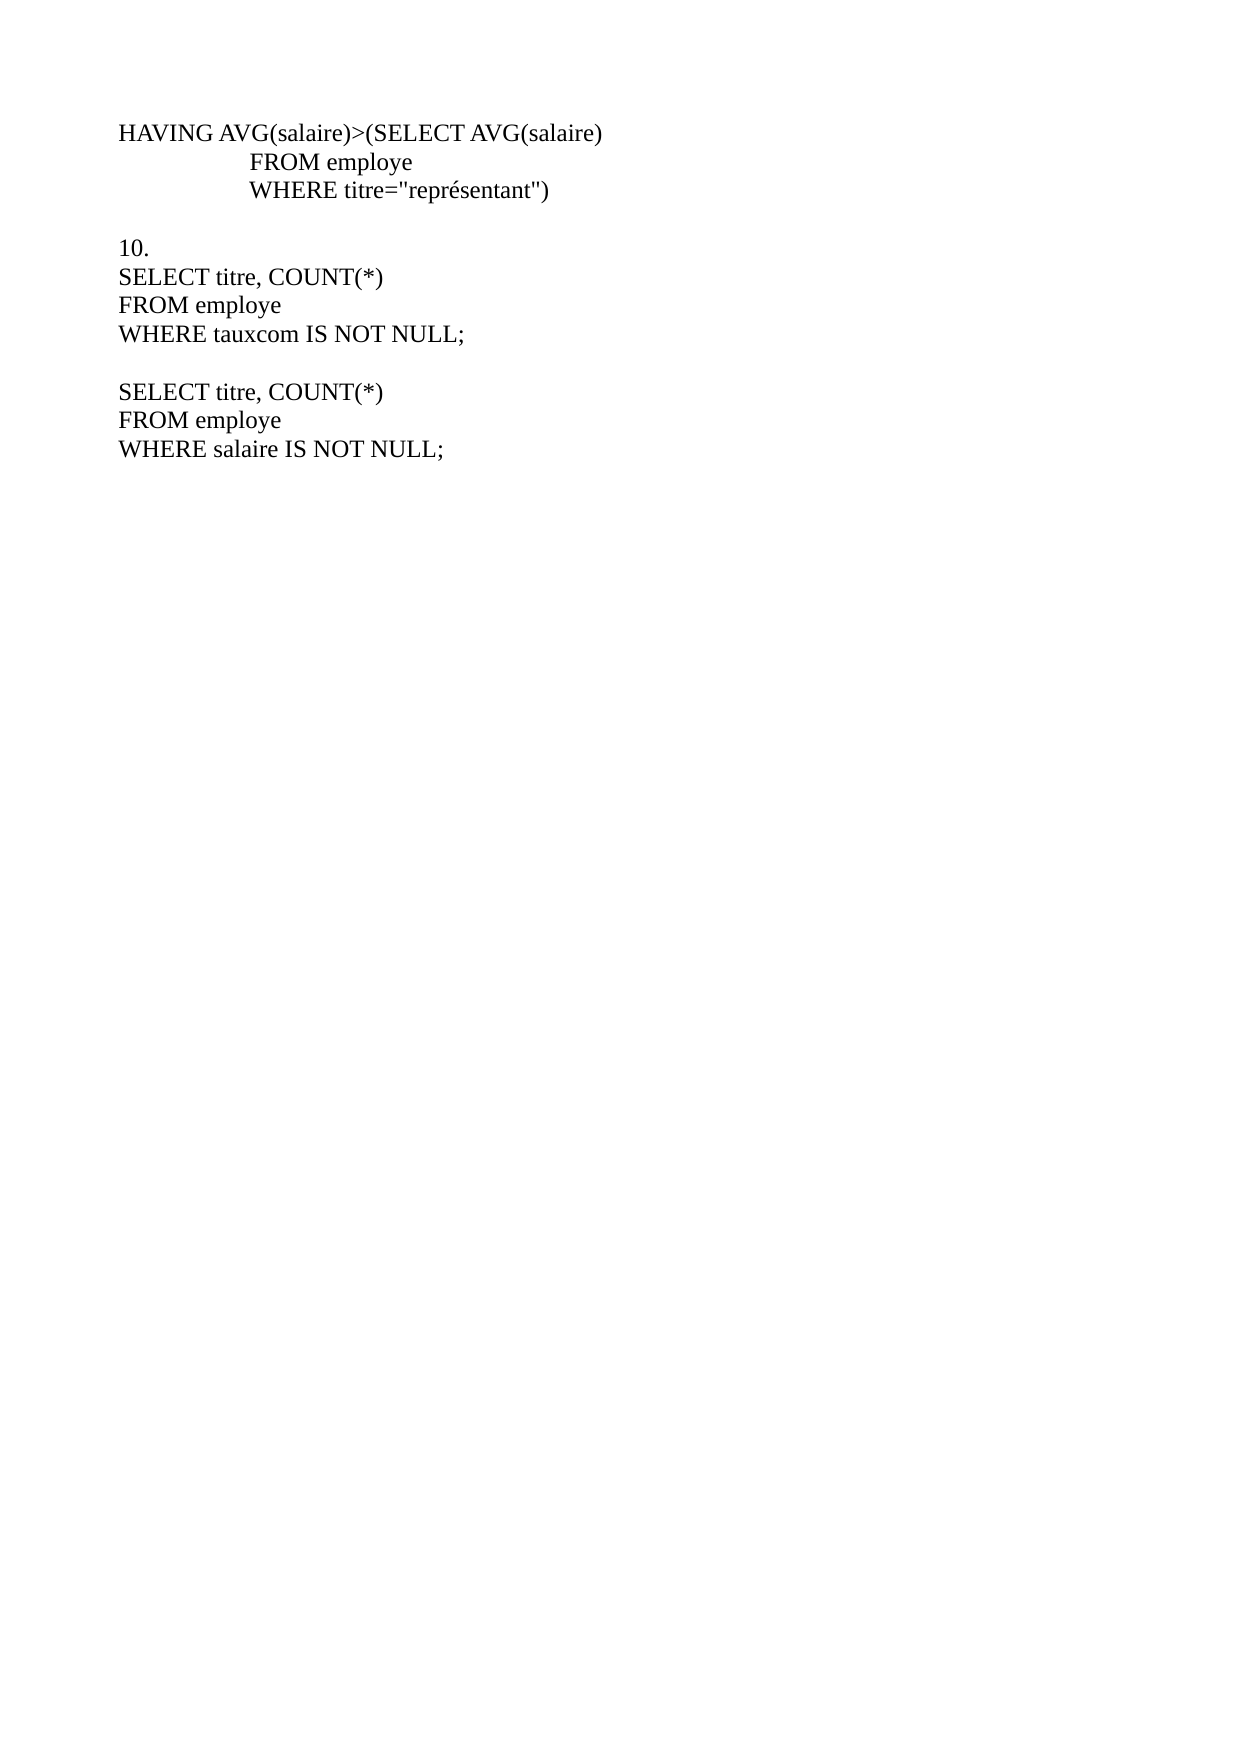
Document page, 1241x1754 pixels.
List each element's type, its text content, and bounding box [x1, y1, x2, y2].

text SELECT titre, COUNT(*) [118, 377, 1122, 406]
text FROM employe [118, 406, 1122, 434]
text WHERE titre="représentant") [118, 176, 1122, 204]
text 10. [118, 233, 1122, 262]
text WHERE tauxcom IS NOT NULL; [118, 319, 1122, 348]
text HAVING AVG(salaire)>(SELECT AVG(salaire) [118, 118, 1122, 147]
text SELECT titre, COUNT(*) [118, 262, 1122, 291]
text FROM employe [118, 291, 1122, 319]
text FROM employe [118, 147, 1122, 176]
text WHERE salaire IS NOT NULL; [118, 434, 1122, 463]
